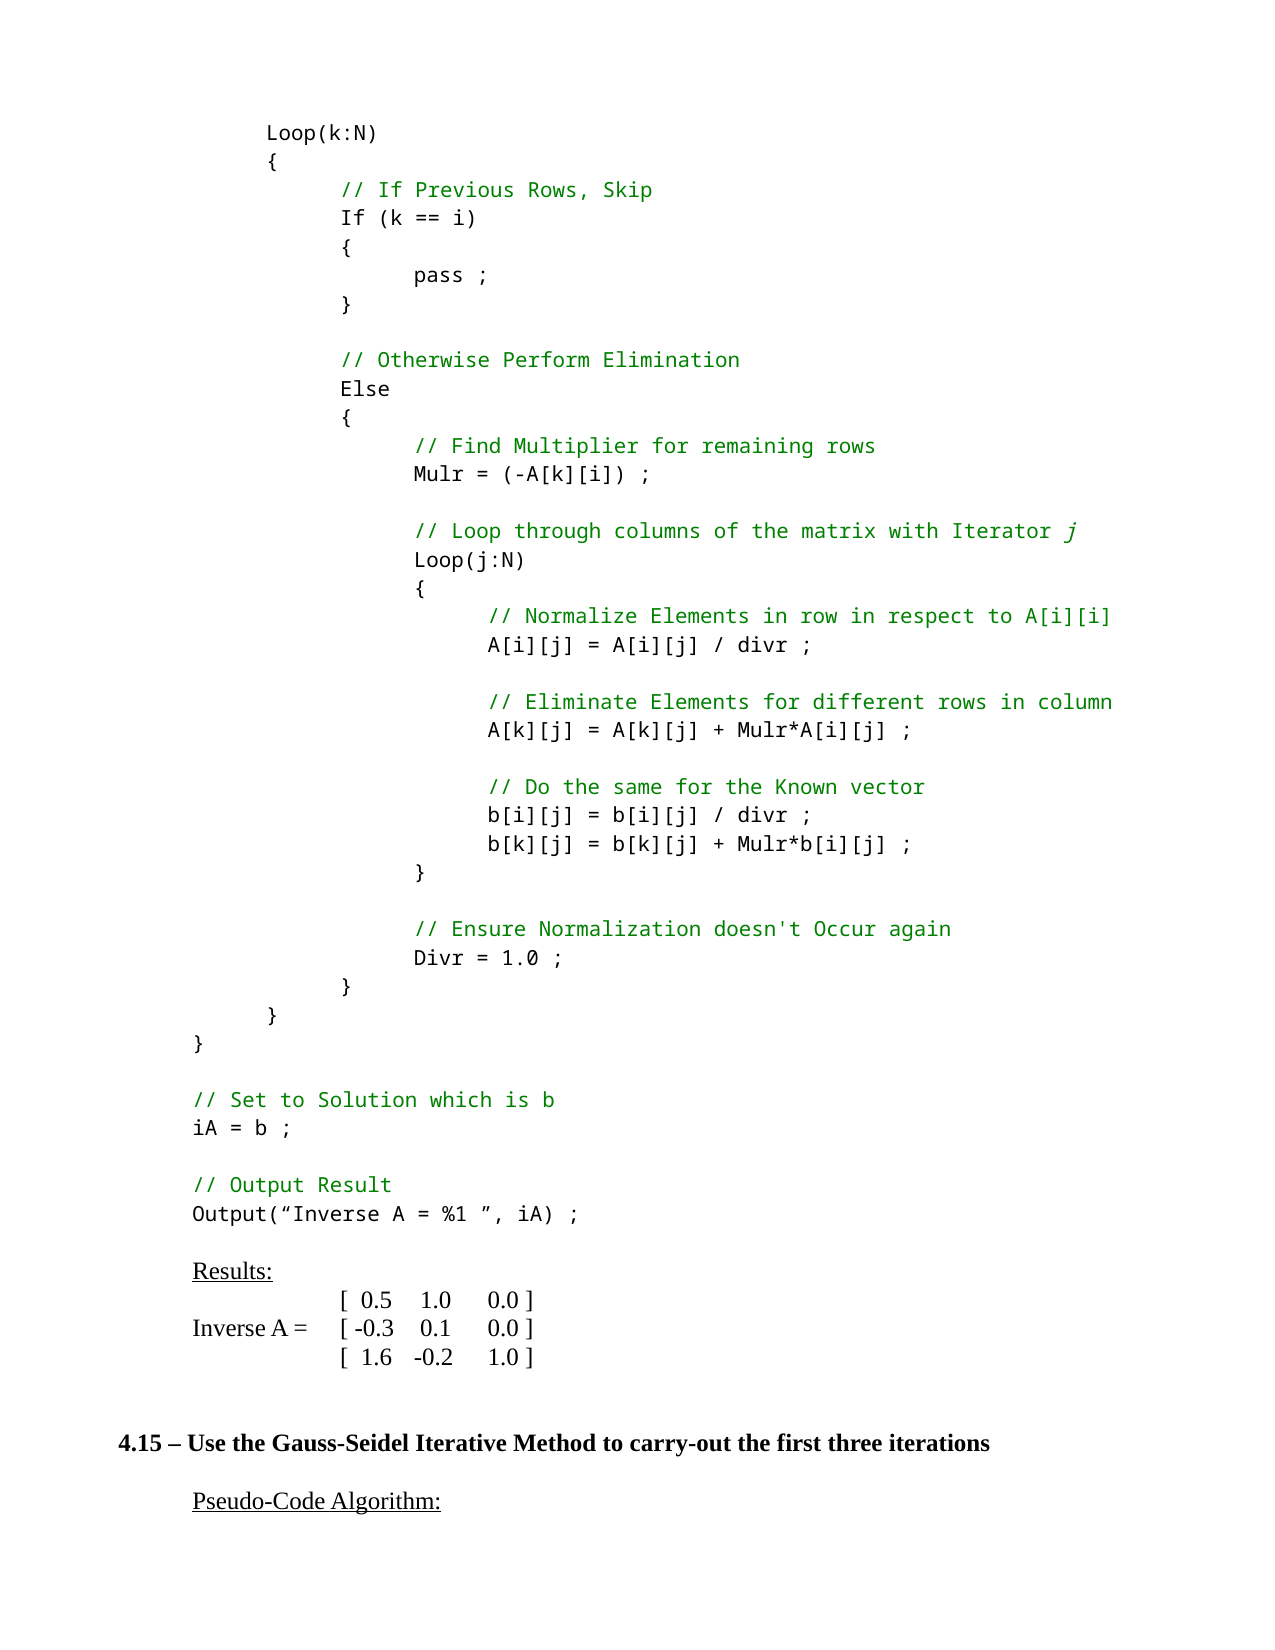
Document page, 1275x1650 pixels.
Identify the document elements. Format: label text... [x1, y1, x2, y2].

text Loop(k:N) [118, 118, 1157, 147]
text // Set to Solution which is b [118, 1085, 1157, 1113]
text Loop(j:N) [118, 545, 1157, 573]
text Output(“Inverse A = %1 ”, iA) ; [118, 1199, 1157, 1227]
text Results: [118, 1256, 1157, 1285]
text b[k][j] = b[k][j] + Mulr*b[i][j] ; [118, 829, 1157, 857]
text 4.15 – Use the Gauss-Seidel Iterative Method to carry-out the first three iterations [118, 1428, 1157, 1457]
text { [118, 232, 1157, 260]
text Else [118, 374, 1157, 402]
text b[i][j] = b[i][j] / divr ; [118, 801, 1157, 829]
text { [118, 147, 1157, 175]
text Divr = 1.0 ; [118, 943, 1157, 971]
text [ 1.6 -0.2 1.0 ] [118, 1342, 1157, 1371]
text iA = b ; [118, 1113, 1157, 1142]
text // Normalize Elements in row in respect to A[i][i] [118, 602, 1157, 630]
text // Do the same for the Known vector [118, 772, 1157, 801]
text If (k == i) [118, 203, 1157, 232]
text } [118, 1000, 1157, 1028]
text A[k][j] = A[k][j] + Mulr*A[i][j] ; [118, 715, 1157, 744]
text // Output Result [118, 1170, 1157, 1199]
text } [118, 1028, 1157, 1057]
text // Otherwise Perform Elimination [118, 346, 1157, 374]
text // Find Multiplier for remaining rows [118, 431, 1157, 459]
text [ 0.5 1.0 0.0 ] [118, 1285, 1157, 1313]
text { [118, 573, 1157, 602]
text // Eliminate Elements for different rows in column [118, 687, 1157, 715]
text } [118, 971, 1157, 1000]
text // If Previous Rows, Skip [118, 175, 1157, 203]
text // Ensure Normalization doesn't Occur again [118, 914, 1157, 943]
text Pseudo-Code Algorithm: [118, 1486, 1157, 1515]
text Mulr = (-A[k][i]) ; [118, 459, 1157, 488]
text } [118, 857, 1157, 886]
text pass ; [118, 260, 1157, 289]
text } [118, 289, 1157, 317]
text A[i][j] = A[i][j] / divr ; [118, 630, 1157, 658]
text // Loop through columns of the matrix with Iterator j [118, 516, 1157, 545]
text Inverse A = [ -0.3 0.1 0.0 ] [118, 1313, 1157, 1342]
text { [118, 402, 1157, 431]
